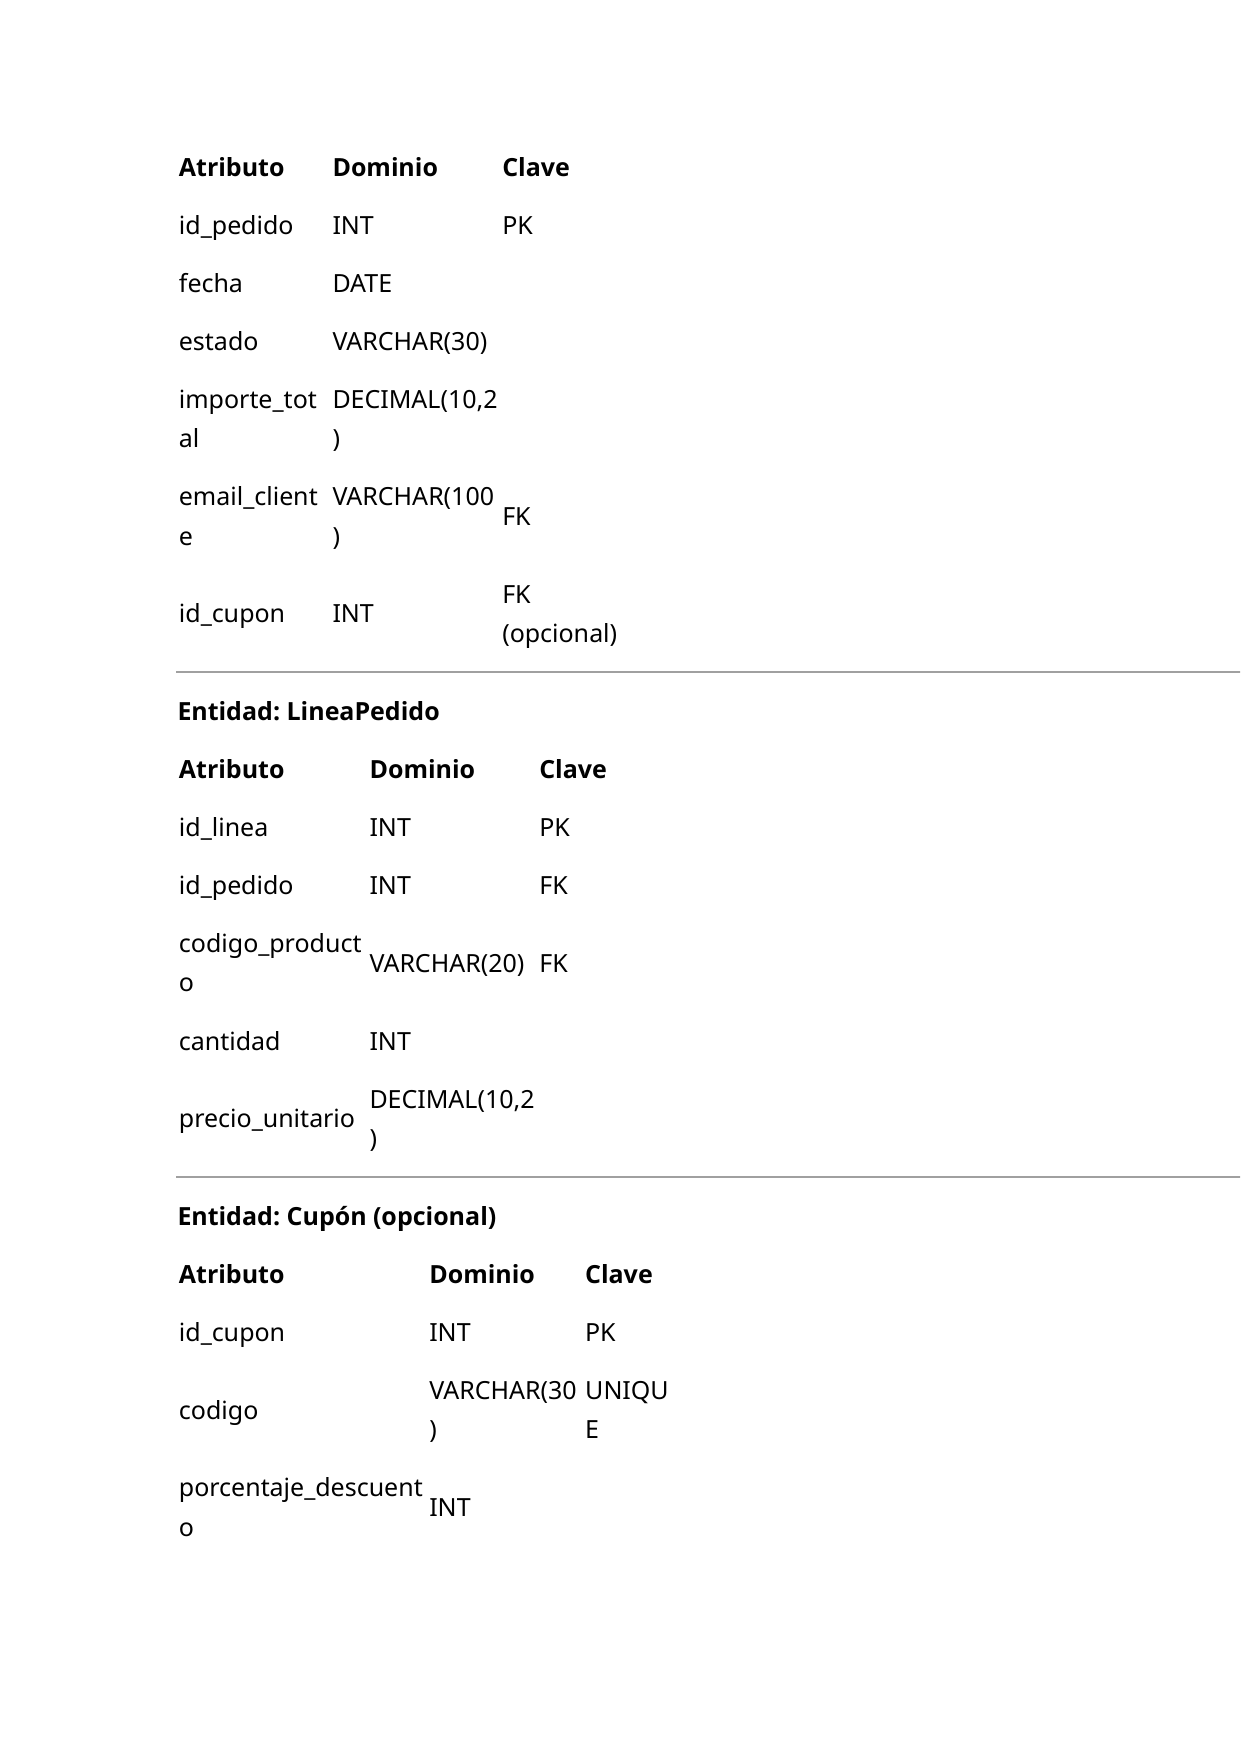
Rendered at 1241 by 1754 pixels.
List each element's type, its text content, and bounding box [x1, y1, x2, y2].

table_cell codigo_producto [177, 924, 368, 1022]
table_cell DATE [331, 264, 501, 322]
table_cell VARCHAR(30) [428, 1371, 583, 1468]
table_cell id_pedido [177, 206, 331, 264]
table_cell [501, 322, 650, 380]
table_cell UNIQUE [584, 1371, 682, 1468]
table_cell id_cupon [177, 1313, 428, 1371]
table_cell email_cliente [177, 478, 331, 575]
table_cell INT [368, 808, 538, 866]
table_header Dominio [331, 148, 501, 206]
table_cell FK [501, 478, 650, 575]
table_cell codigo [177, 1371, 428, 1468]
table_cell [538, 1080, 611, 1176]
table_cell INT [428, 1313, 583, 1371]
table_header Clave [538, 750, 611, 808]
text Entidad: Cupón (opcional) [177, 1199, 1063, 1233]
table_cell INT [331, 206, 501, 264]
table_cell precio_unitario [177, 1080, 368, 1176]
table_cell [538, 1022, 611, 1080]
table_cell id_pedido [177, 866, 368, 924]
table_header Atributo [177, 1255, 428, 1313]
table_cell id_cupon [177, 575, 331, 671]
table_header Dominio [428, 1255, 583, 1313]
table_cell VARCHAR(100) [331, 478, 501, 575]
table_cell [501, 380, 650, 477]
table_cell DECIMAL(10,2) [331, 380, 501, 477]
table_header Clave [501, 148, 650, 206]
table_cell FK (opcional) [501, 575, 650, 671]
table_cell porcentaje_descuento [177, 1469, 428, 1566]
table_cell FK [538, 924, 611, 1022]
table_header Atributo [177, 750, 368, 808]
table_cell INT [368, 1022, 538, 1080]
table_cell estado [177, 322, 331, 380]
table_cell cantidad [177, 1022, 368, 1080]
table_cell DECIMAL(10,2) [368, 1080, 538, 1176]
table_cell PK [538, 808, 611, 866]
table_cell [584, 1469, 682, 1566]
text Entidad: LineaPedido [177, 694, 1063, 728]
table_header Atributo [177, 148, 331, 206]
table_cell fecha [177, 264, 331, 322]
table_cell INT [428, 1469, 583, 1566]
table_cell FK [538, 866, 611, 924]
table_cell id_linea [177, 808, 368, 866]
table_header Clave [584, 1255, 682, 1313]
table_cell importe_total [177, 380, 331, 477]
table_cell [501, 264, 650, 322]
table_cell PK [584, 1313, 682, 1371]
table_cell VARCHAR(30) [331, 322, 501, 380]
table_cell INT [368, 866, 538, 924]
table_cell INT [331, 575, 501, 671]
table_cell PK [501, 206, 650, 264]
table_cell VARCHAR(20) [368, 924, 538, 1022]
table_header Dominio [368, 750, 538, 808]
